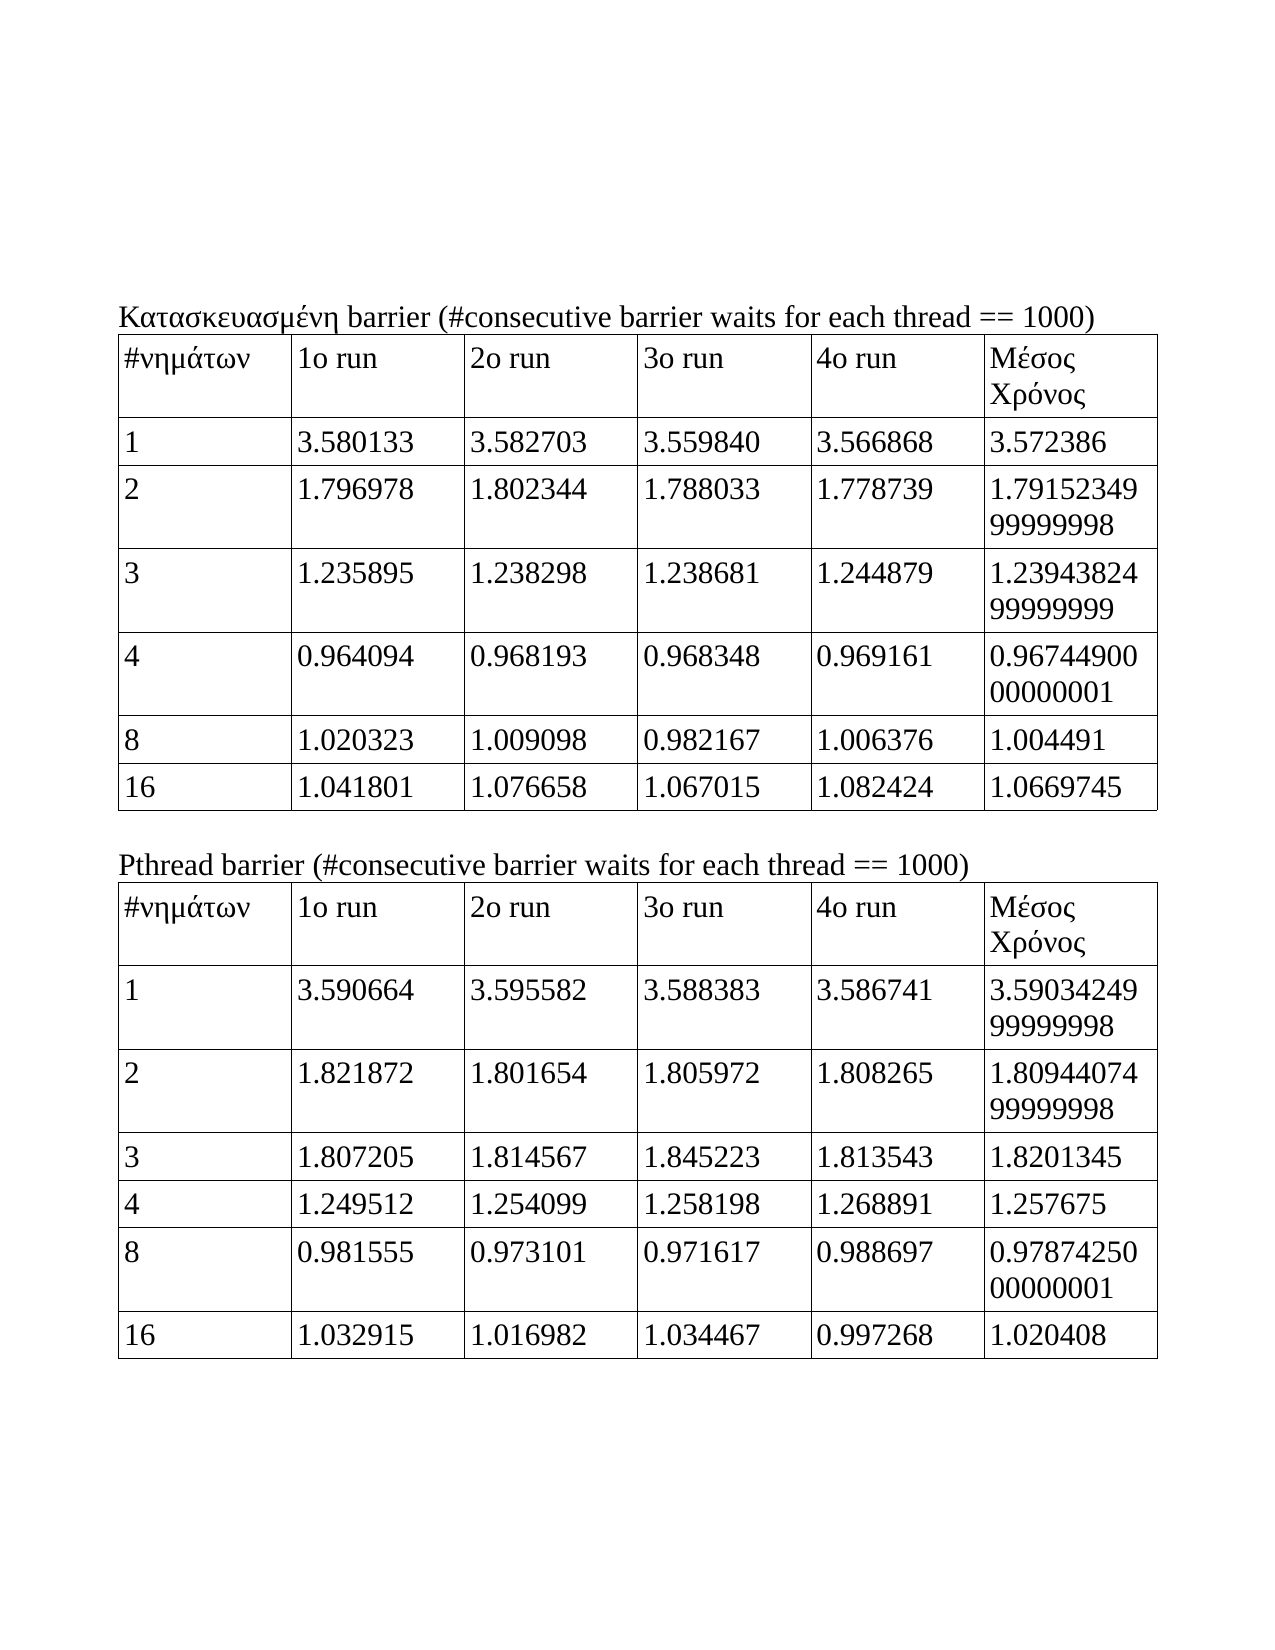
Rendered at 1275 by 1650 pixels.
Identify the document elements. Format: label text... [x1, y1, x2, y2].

table_cell 1.082424 [812, 764, 984, 810]
table_cell 0.969161 [812, 633, 984, 715]
table_cell 0.968348 [638, 633, 811, 715]
table_cell 3.559840 [638, 418, 811, 465]
table_cell 0.968193 [465, 633, 637, 715]
table_cell 0.971617 [638, 1228, 811, 1311]
text Pthread barrier (#consecutive barrier waits for each thread == 1000) [118, 846, 1157, 882]
table_cell 0.9787425000000001 [985, 1228, 1157, 1311]
table_cell 1.268891 [812, 1181, 984, 1227]
table_cell 16 [119, 1312, 291, 1358]
table_cell 1 [119, 418, 291, 465]
table_cell 1.238681 [638, 549, 811, 632]
table_cell 1.813543 [812, 1133, 984, 1180]
table_header 2o run [465, 335, 637, 417]
table_cell 1.004491 [985, 716, 1157, 762]
table_cell 1.845223 [638, 1133, 811, 1180]
table_cell 1.788033 [638, 466, 811, 548]
table_cell 0.997268 [812, 1312, 984, 1358]
table_header 3o run [638, 883, 811, 965]
table_header 4o run [812, 335, 984, 417]
table_cell 3 [119, 1133, 291, 1180]
table_cell 3.582703 [465, 418, 637, 465]
table_cell 1.8094407499999998 [985, 1050, 1157, 1132]
table_cell 3.572386 [985, 418, 1157, 465]
table_header #νημάτων [119, 335, 291, 417]
table_cell 3.586741 [812, 966, 984, 1049]
table_cell 1.020323 [292, 716, 464, 762]
table_cell 1.009098 [465, 716, 637, 762]
table_cell 1.032915 [292, 1312, 464, 1358]
table_cell 1.067015 [638, 764, 811, 810]
table_cell 1.2394382499999999 [985, 549, 1157, 632]
table_cell 3.590664 [292, 966, 464, 1049]
table_cell 1.034467 [638, 1312, 811, 1358]
table_cell 1.808265 [812, 1050, 984, 1132]
table_cell 3.588383 [638, 966, 811, 1049]
table_cell 1.076658 [465, 764, 637, 810]
table_header 4o run [812, 883, 984, 965]
table_cell 3.580133 [292, 418, 464, 465]
table_cell 0.964094 [292, 633, 464, 715]
table_cell 1.7915234999999998 [985, 466, 1157, 548]
table_cell 1.801654 [465, 1050, 637, 1132]
table_cell 0.982167 [638, 716, 811, 762]
table_cell 1.257675 [985, 1181, 1157, 1227]
table_cell 2 [119, 1050, 291, 1132]
table_cell 1.805972 [638, 1050, 811, 1132]
table_header 3o run [638, 335, 811, 417]
table_cell 1.0669745 [985, 764, 1157, 810]
table_cell 3.5903424999999998 [985, 966, 1157, 1049]
table_cell 1.821872 [292, 1050, 464, 1132]
table_cell 4 [119, 633, 291, 715]
table_cell 1.235895 [292, 549, 464, 632]
table_cell 0.9674490000000001 [985, 633, 1157, 715]
table_cell 8 [119, 716, 291, 762]
table_cell 0.981555 [292, 1228, 464, 1311]
table_header 2o run [465, 883, 637, 965]
table_header Μέσος Χρόνος [985, 883, 1157, 965]
table_cell 1.254099 [465, 1181, 637, 1227]
table_header 1ο run [292, 883, 464, 965]
table_cell 1.807205 [292, 1133, 464, 1180]
table_cell 2 [119, 466, 291, 548]
text Κατασκευασμένη barrier (#consecutive barrier waits for each thread == 1000) [118, 298, 1157, 334]
table_cell 1.814567 [465, 1133, 637, 1180]
table_cell 1.802344 [465, 466, 637, 548]
table_cell 1.244879 [812, 549, 984, 632]
table_cell 16 [119, 764, 291, 810]
table_cell 3.595582 [465, 966, 637, 1049]
table_cell 1.006376 [812, 716, 984, 762]
table_header Μέσος Χρόνος [985, 335, 1157, 417]
table_cell 0.988697 [812, 1228, 984, 1311]
table_cell 1.020408 [985, 1312, 1157, 1358]
table_cell 1.249512 [292, 1181, 464, 1227]
table_cell 4 [119, 1181, 291, 1227]
table_cell 8 [119, 1228, 291, 1311]
table_header 1ο run [292, 335, 464, 417]
table_cell 1.796978 [292, 466, 464, 548]
table_cell 1.258198 [638, 1181, 811, 1227]
table_cell 1.016982 [465, 1312, 637, 1358]
table_header #νημάτων [119, 883, 291, 965]
table_cell 3 [119, 549, 291, 632]
table_cell 1 [119, 966, 291, 1049]
table_cell 1.041801 [292, 764, 464, 810]
table_cell 1.238298 [465, 549, 637, 632]
table_cell 3.566868 [812, 418, 984, 465]
table_cell 1.778739 [812, 466, 984, 548]
table_cell 0.973101 [465, 1228, 637, 1311]
table_cell 1.8201345 [985, 1133, 1157, 1180]
